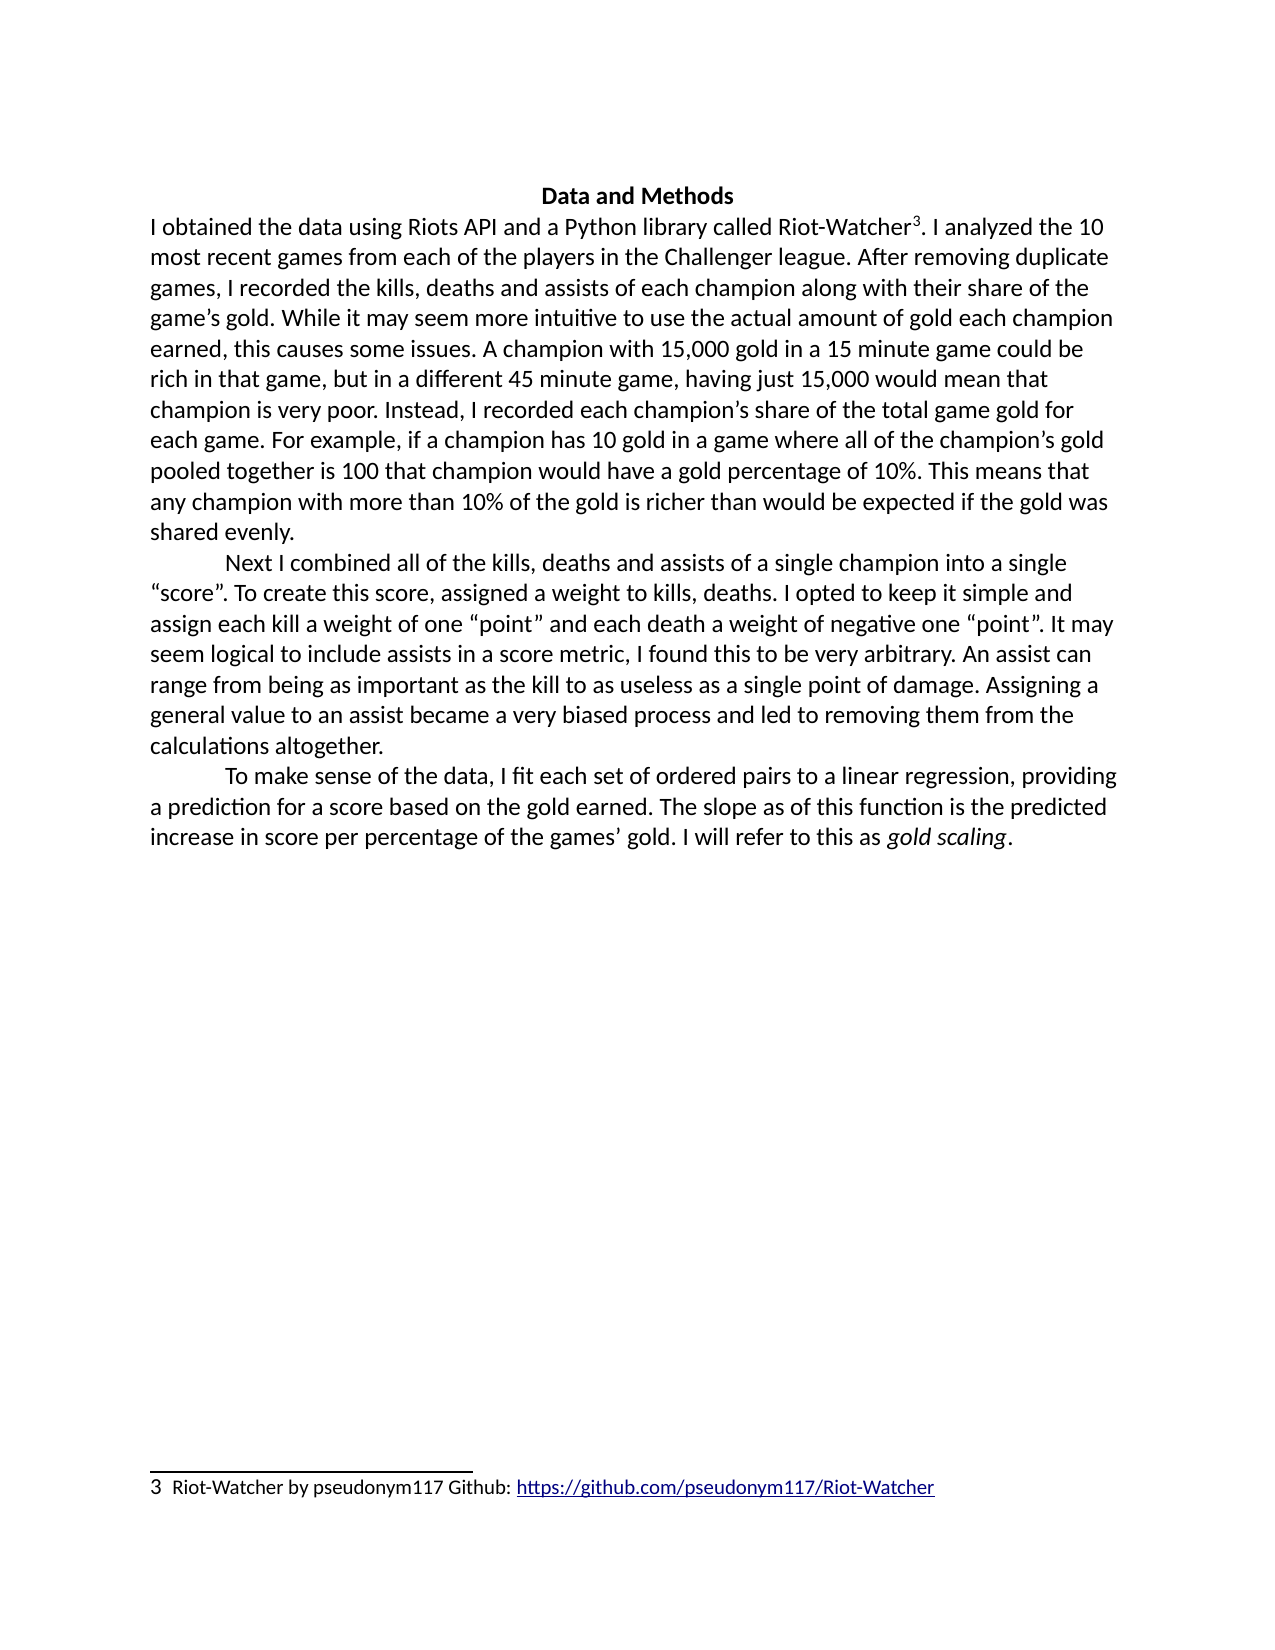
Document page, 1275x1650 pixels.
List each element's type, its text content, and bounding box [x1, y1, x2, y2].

text Next I combined all of the kills, deaths and assists of a single champion into a single “score”. To create this score, assigned a weight to kills, deaths. I opted to keep it simple and assign each kill a weight of one “point” and each death a weight of negative one “point”. It may seem logical to include assists in a score metric, I found this to be very arbitrary. An assist can range from being as important as the kill to as useless as a single point of damage. Assigning a general value to an assist became a very biased process and led to removing them from the calculations altogether. [150, 547, 1125, 760]
text I obtained the data using Riots API and a Python library called Riot-Watcher. I analyzed the 10 most recent games from each of the players in the Challenger league. After removing duplicate games, I recorded the kills, deaths and assists of each champion along with their share of the game’s gold. While it may seem more intuitive to use the actual amount of gold each champion earned, this causes some issues. A champion with 15,000 gold in a 15 minute game could be rich in that game, but in a different 45 minute game, having just 15,000 would mean that champion is very poor. Instead, I recorded each champion’s share of the total game gold for each game. For example, if a champion has 10 gold in a game where all of the champion’s gold pooled together is 100 that champion would have a gold percentage of 10%. This means that any champion with more than 10% of the gold is richer than would be expected if the gold was shared evenly. [150, 211, 1125, 547]
text Data and Methods [150, 181, 1125, 211]
text Riot-Watcher by pseudonym117 Github: https://github.com/pseudonym117/Riot-Watcher [150, 1472, 1125, 1500]
text To make sense of the data, I fit each set of ordered pairs to a linear regression, providing a prediction for a score based on the gold earned. The slope as of this function is the predicted increase in score per percentage of the games’ gold. I will refer to this as gold scaling. [150, 760, 1125, 852]
